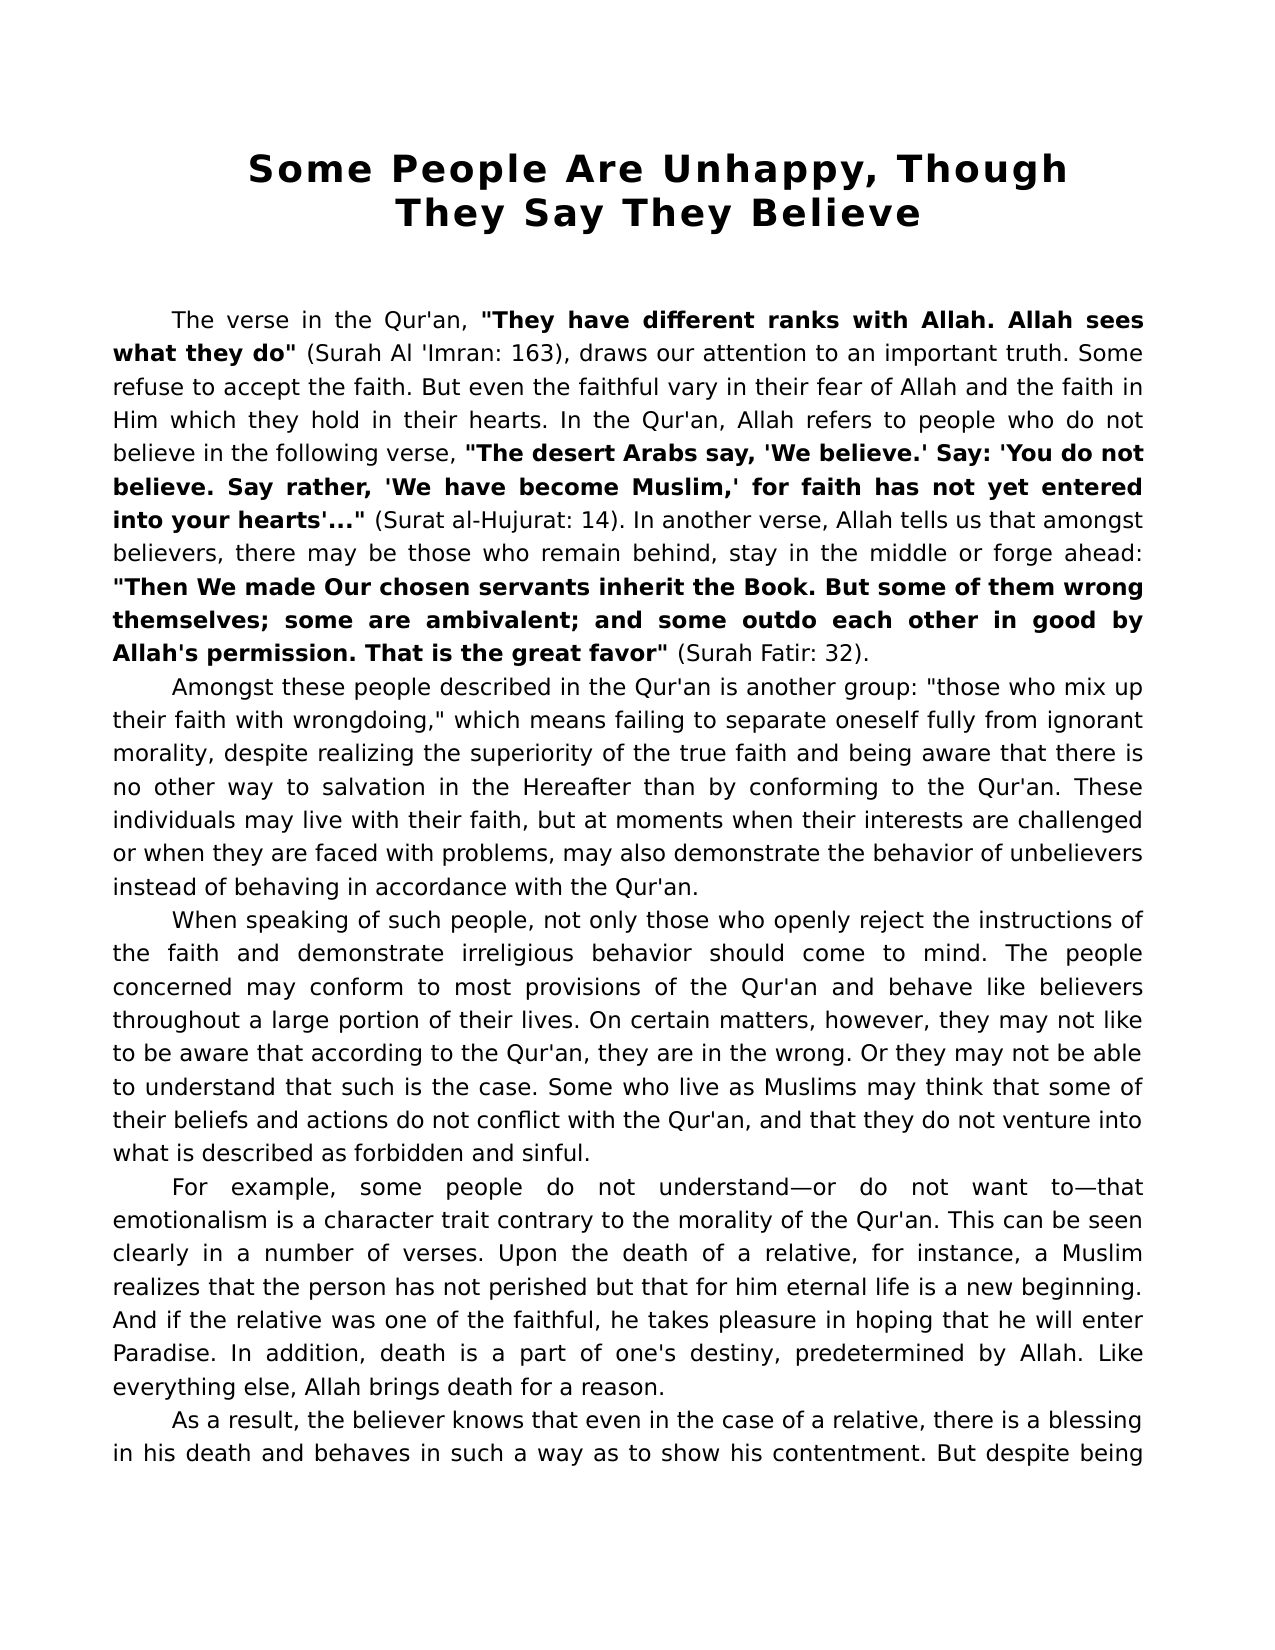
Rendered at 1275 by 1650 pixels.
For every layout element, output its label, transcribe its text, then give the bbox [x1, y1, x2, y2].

text Some People Are Unhappy, Though [112, 148, 1145, 191]
text Amongst these people described in the Qur'an is another group: "those who mix up their faith with wrongdoing," which means failing to separate oneself fully from ignorant morality, despite realizing the superiority of the true faith and being aware that there is no other way to salvation in the Hereafter than by conforming to the Qur'an. These individuals may live with their faith, but at moments when their interests are challenged or when they are faced with problems, may also demonstrate the behavior of unbelievers instead of behaving in accordance with the Qur'an. [112, 668, 1145, 902]
text As a result, the believer knows that even in the case of a relative, there is a blessing in his death and behaves in such a way as to show his contentment. But despite being [112, 1402, 1145, 1468]
text When speaking of such people, not only those who openly reject the instructions of the faith and demonstrate irreligious behavior should come to mind. The people concerned may conform to most provisions of the Qur'an and behave like believers throughout a large portion of their lives. On certain matters, however, they may not like to be aware that according to the Qur'an, they are in the wrong. Or they may not be able to understand that such is the case. Some who live as Muslims may think that some of their beliefs and actions do not conflict with the Qur'an, and that they do not venture into what is described as forbidden and sinful. [112, 902, 1145, 1168]
text They Say They Believe [112, 191, 1145, 235]
text The verse in the Qur'an, "They have different ranks with Allah. Allah sees what they do" (Surah Al 'Imran: 163), draws our attention to an important truth. Some refuse to accept the faith. But even the faithful vary in their fear of Allah and the faith in Him which they hold in their hearts. In the Qur'an, Allah refers to people who do not believe in the following verse, "The desert Arabs say, 'We believe.' Say: 'You do not believe. Say rather, 'We have become Muslim,' for faith has not yet entered into your hearts'..." (Surat al-Hujurat: 14). In another verse, Allah tells us that amongst believers, there may be those who remain behind, stay in the middle or forge ahead: "Then We made Our chosen servants inherit the Book. But some of them wrong themselves; some are ambivalent; and some outdo each other in good by Allah's permission. That is the great favor" (Surah Fatir: 32). [112, 302, 1145, 668]
text For example, some people do not understand—or do not want to—that emotionalism is a character trait contrary to the morality of the Qur'an. This can be seen clearly in a number of verses. Upon the death of a relative, for instance, a Muslim realizes that the person has not perished but that for him eternal life is a new beginning. And if the relative was one of the faithful, he takes pleasure in hoping that he will enter Paradise. In addition, death is a part of one's destiny, predetermined by Allah. Like everything else, Allah brings death for a reason. [112, 1168, 1145, 1402]
